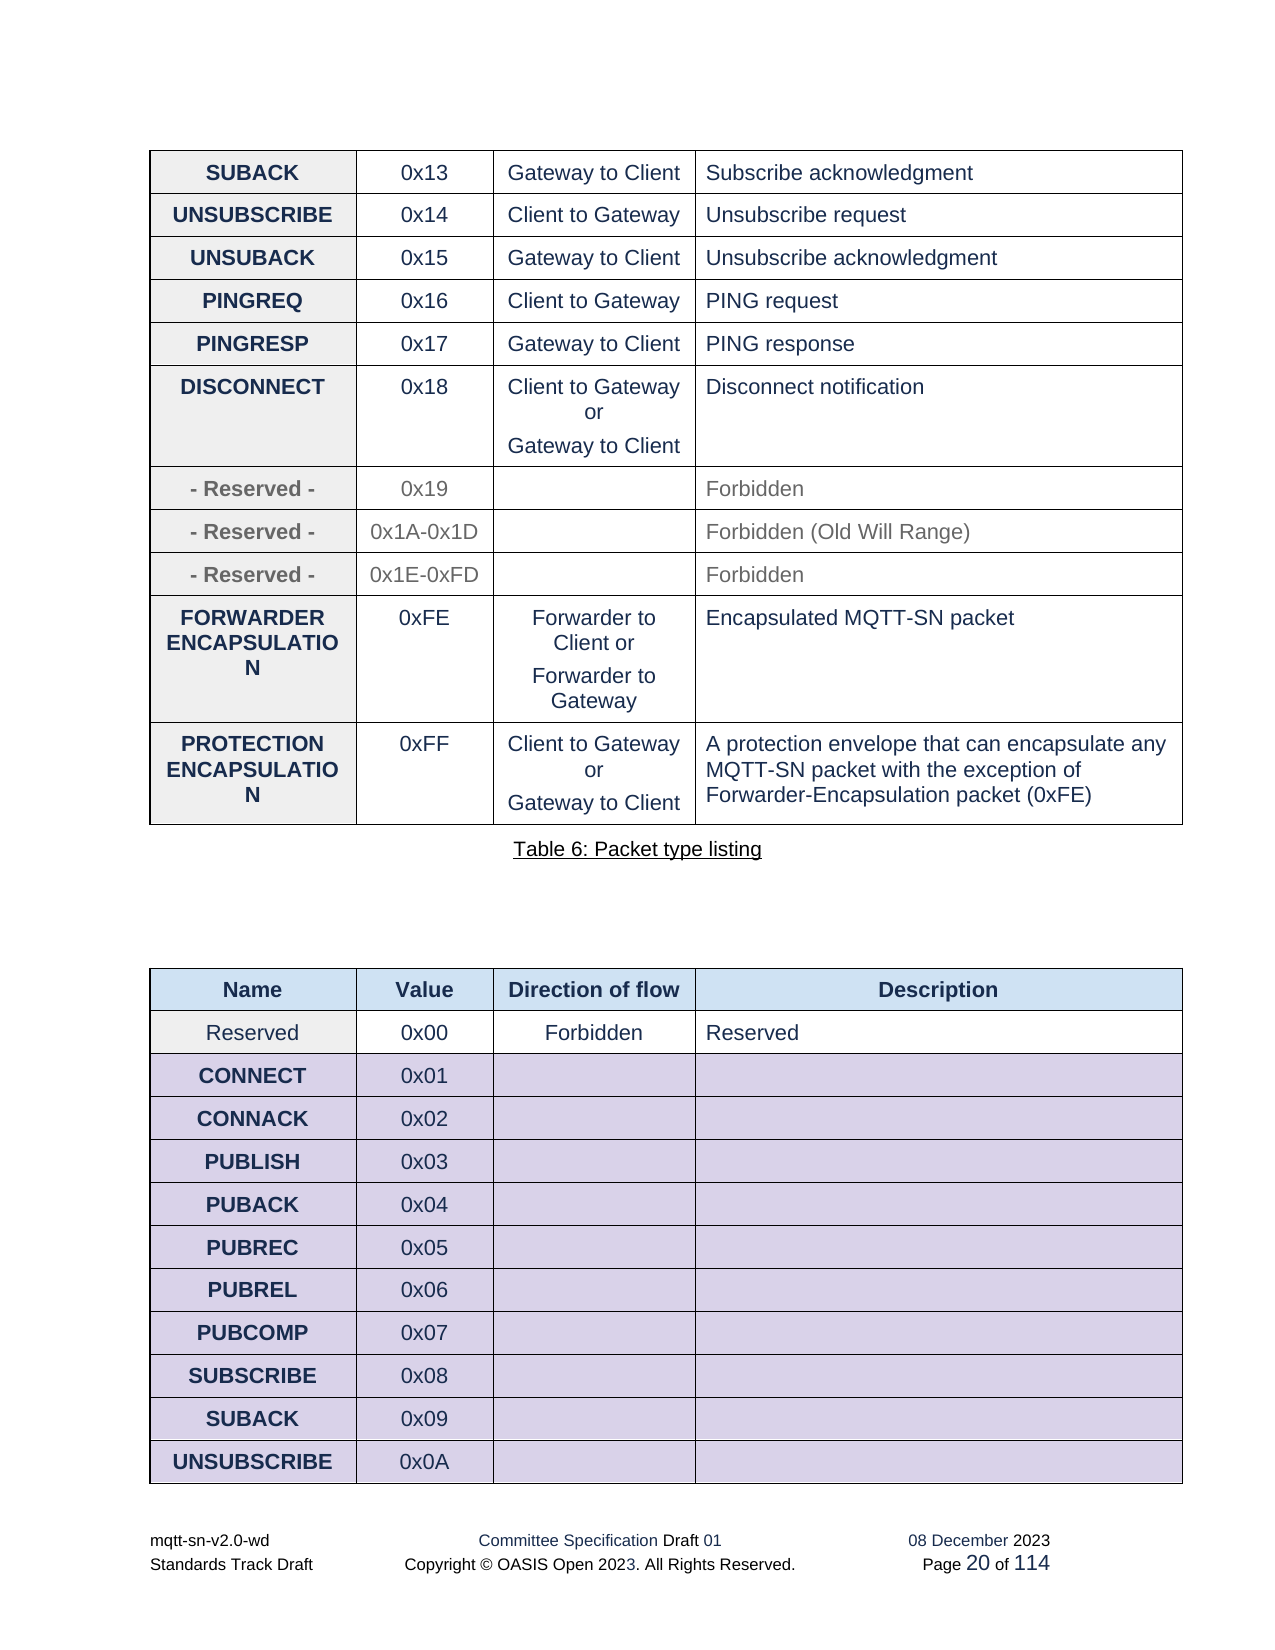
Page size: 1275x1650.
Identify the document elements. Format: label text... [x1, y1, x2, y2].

table_cell Gateway to Client [494, 237, 695, 279]
table_cell Forbidden (Old Will Range) [696, 510, 1182, 552]
table_cell 0x0A [357, 1441, 493, 1482]
table_cell A protection envelope that can encapsulate any MQTT-SN packet with the exception of Forwarder-Encapsulation packet (0xFE) [696, 723, 1182, 823]
table_cell 0x02 [357, 1097, 493, 1139]
table_cell Client to Gateway or Gateway to Client [494, 366, 695, 466]
table_cell PINGREQ [151, 280, 356, 322]
table_cell [696, 1097, 1182, 1139]
table_cell - Reserved - [151, 553, 356, 595]
table_header Name [151, 969, 356, 1010]
table_cell 0x1E-0xFD [357, 553, 493, 595]
table_cell 0xFE [357, 596, 493, 722]
table_cell CONNECT [151, 1054, 356, 1096]
table_cell DISCONNECT [151, 366, 356, 466]
table_cell [494, 1097, 695, 1139]
table_cell [696, 1269, 1182, 1311]
table_cell 0x18 [357, 366, 493, 466]
table_cell FORWARDER ENCAPSULATION [151, 596, 356, 722]
table_cell Forbidden [494, 1011, 695, 1053]
table_cell 0x13 [357, 151, 493, 193]
table_cell Client to Gateway or Gateway to Client [494, 723, 695, 823]
table_cell PUBREL [151, 1269, 356, 1311]
table_cell [494, 1140, 695, 1182]
table_cell PING response [696, 323, 1182, 364]
table_cell PING request [696, 280, 1182, 322]
table_cell PUBREC [151, 1226, 356, 1268]
table_cell Forwarder to Client or Forwarder to Gateway [494, 596, 695, 722]
table_cell 0x04 [357, 1183, 493, 1225]
table_header Description [696, 969, 1182, 1010]
table_cell [696, 1355, 1182, 1397]
table_cell [494, 1398, 695, 1439]
table_cell [494, 1226, 695, 1268]
table_cell Subscribe acknowledgment [696, 151, 1182, 193]
table_cell 0x05 [357, 1226, 493, 1268]
table_cell 0x19 [357, 467, 493, 509]
table_cell 0x06 [357, 1269, 493, 1311]
text Table 6: Packet type listing [150, 837, 1125, 861]
table_cell UNSUBSCRIBE [151, 1441, 356, 1482]
table_cell [494, 1312, 695, 1354]
table_cell PINGRESP [151, 323, 356, 364]
table_cell Unsubscribe acknowledgment [696, 237, 1182, 279]
table_cell 0x08 [357, 1355, 493, 1397]
table_cell Gateway to Client [494, 323, 695, 364]
table_cell 0x07 [357, 1312, 493, 1354]
table_cell [696, 1140, 1182, 1182]
table_cell 0x15 [357, 237, 493, 279]
table_cell Forbidden [696, 467, 1182, 509]
table_cell 0x1A-0x1D [357, 510, 493, 552]
table_cell [696, 1441, 1182, 1482]
table_cell PROTECTION ENCAPSULATION [151, 723, 356, 823]
table_cell 0x14 [357, 194, 493, 236]
table_cell [494, 1269, 695, 1311]
table_cell 0x16 [357, 280, 493, 322]
table_cell 0x00 [357, 1011, 493, 1053]
table_cell [494, 510, 695, 552]
table_cell PUBLISH [151, 1140, 356, 1182]
table_cell Unsubscribe request [696, 194, 1182, 236]
table_cell Forbidden [696, 553, 1182, 595]
table_cell [494, 1355, 695, 1397]
table_cell UNSUBACK [151, 237, 356, 279]
table_cell SUBACK [151, 1398, 356, 1439]
table_cell CONNACK [151, 1097, 356, 1139]
table_cell Reserved [151, 1011, 356, 1053]
table_cell [494, 553, 695, 595]
table_cell Client to Gateway [494, 194, 695, 236]
table_cell 0x17 [357, 323, 493, 364]
table_cell [696, 1183, 1182, 1225]
table_cell PUBCOMP [151, 1312, 356, 1354]
table_cell [494, 1441, 695, 1482]
table_cell UNSUBSCRIBE [151, 194, 356, 236]
table_cell 0x09 [357, 1398, 493, 1439]
table_cell Encapsulated MQTT-SN packet [696, 596, 1182, 722]
table_cell [696, 1398, 1182, 1439]
table_cell 0xFF [357, 723, 493, 823]
table_cell SUBACK [151, 151, 356, 193]
table_cell [494, 1183, 695, 1225]
table_cell [696, 1312, 1182, 1354]
table_cell Gateway to Client [494, 151, 695, 193]
table_header Value [357, 969, 493, 1010]
table_cell [696, 1226, 1182, 1268]
table_cell [494, 467, 695, 509]
table_cell Disconnect notification [696, 366, 1182, 466]
table_cell Reserved [696, 1011, 1182, 1053]
table_cell [494, 1054, 695, 1096]
table_cell PUBACK [151, 1183, 356, 1225]
table_cell 0x01 [357, 1054, 493, 1096]
table_header Direction of flow [494, 969, 695, 1010]
table_cell - Reserved - [151, 467, 356, 509]
table_cell Client to Gateway [494, 280, 695, 322]
table_cell 0x03 [357, 1140, 493, 1182]
table_cell SUBSCRIBE [151, 1355, 356, 1397]
table_cell [696, 1054, 1182, 1096]
table_cell - Reserved - [151, 510, 356, 552]
